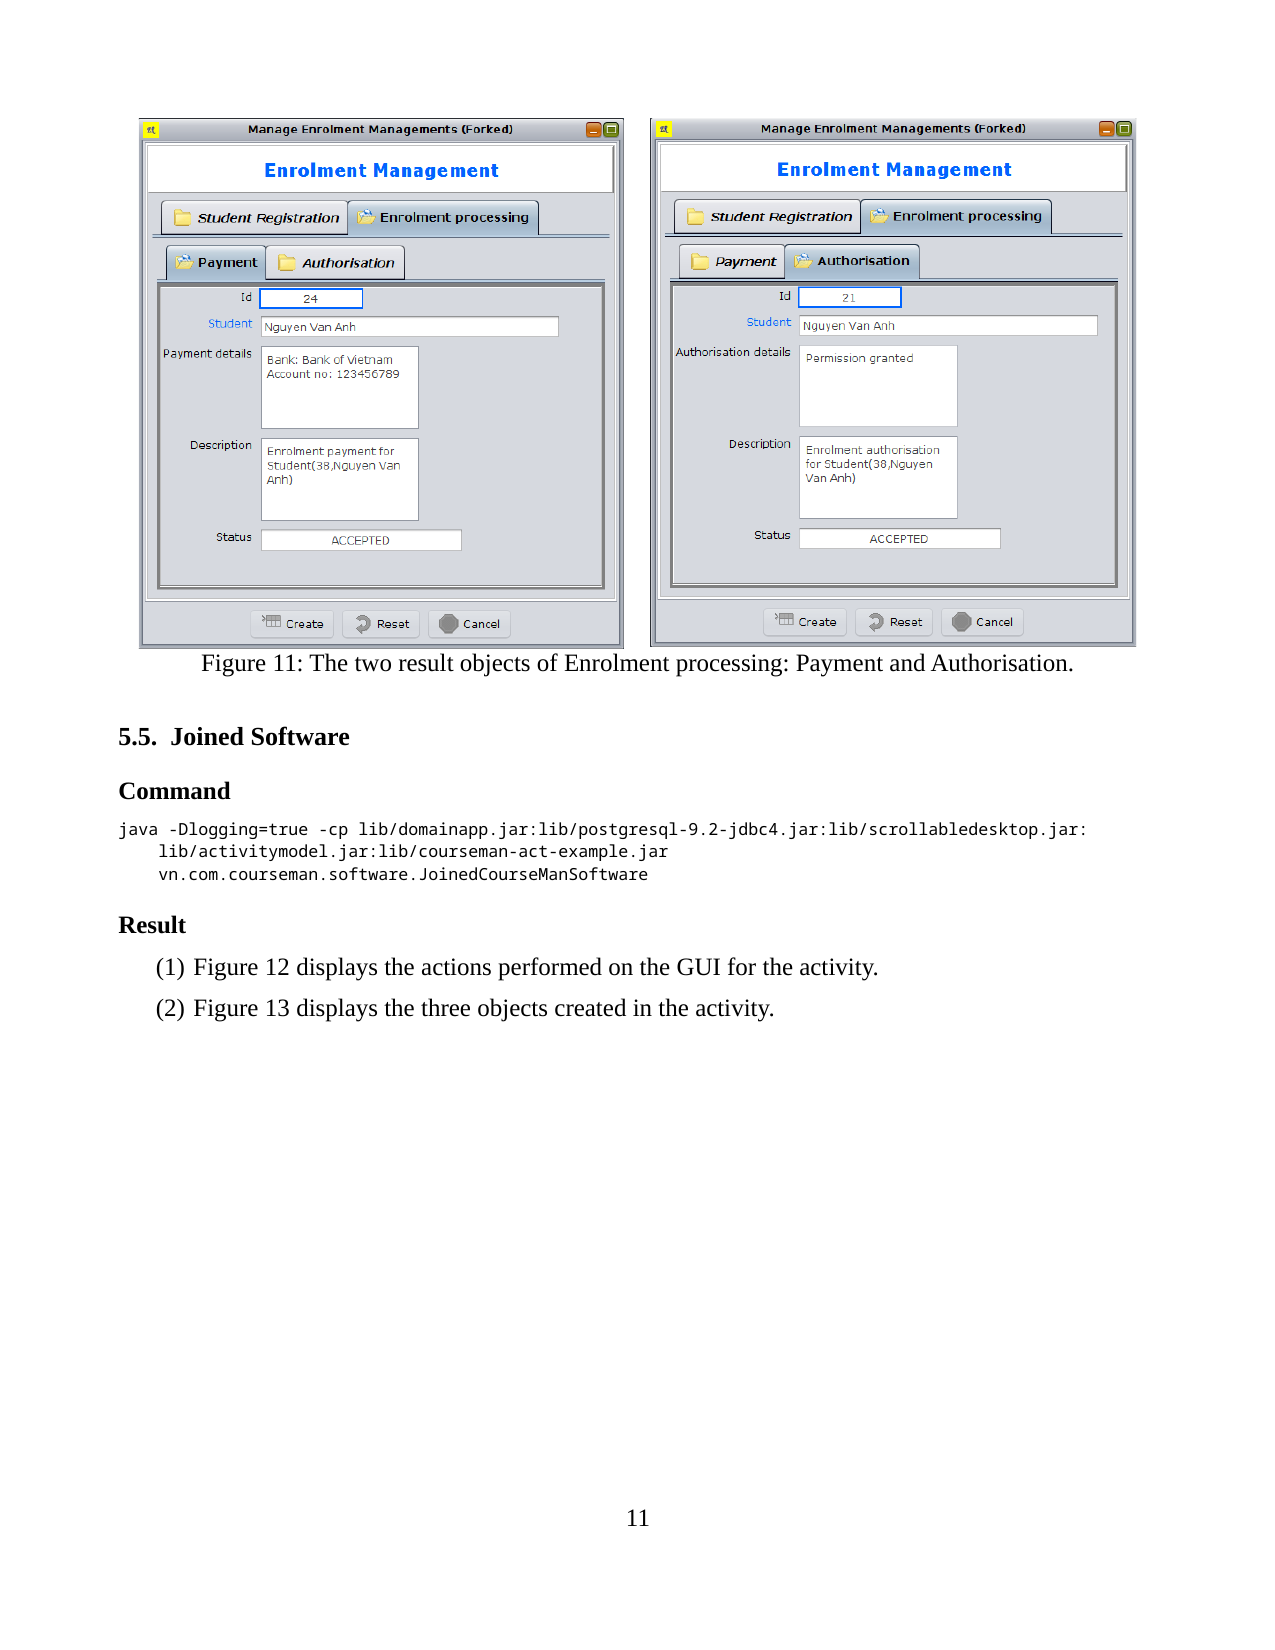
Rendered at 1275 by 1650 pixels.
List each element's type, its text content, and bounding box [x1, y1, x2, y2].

text Figure 11: The two result objects of Enrolment processing: Payment and Authorisation. [139, 130, 1136, 677]
subtitle Result [118, 910, 1157, 939]
subtitle Joined Software [118, 721, 1157, 751]
text java -Dlogging=true -cp lib/domainapp.jar:lib/postgresql-9.2-jdbc4.jar:lib/scrollabledesktop.jar: lib/activitymodel.jar:lib/courseman-act-example.jar vn.com.courseman.software.JoinedCourseManSoftware [118, 817, 1157, 885]
list Figure 13 displays the three objects created in the activity. [156, 993, 1157, 1022]
subtitle Command [118, 776, 1157, 805]
list Figure 12 displays the actions performed on the GUI for the activity. [156, 952, 1157, 980]
